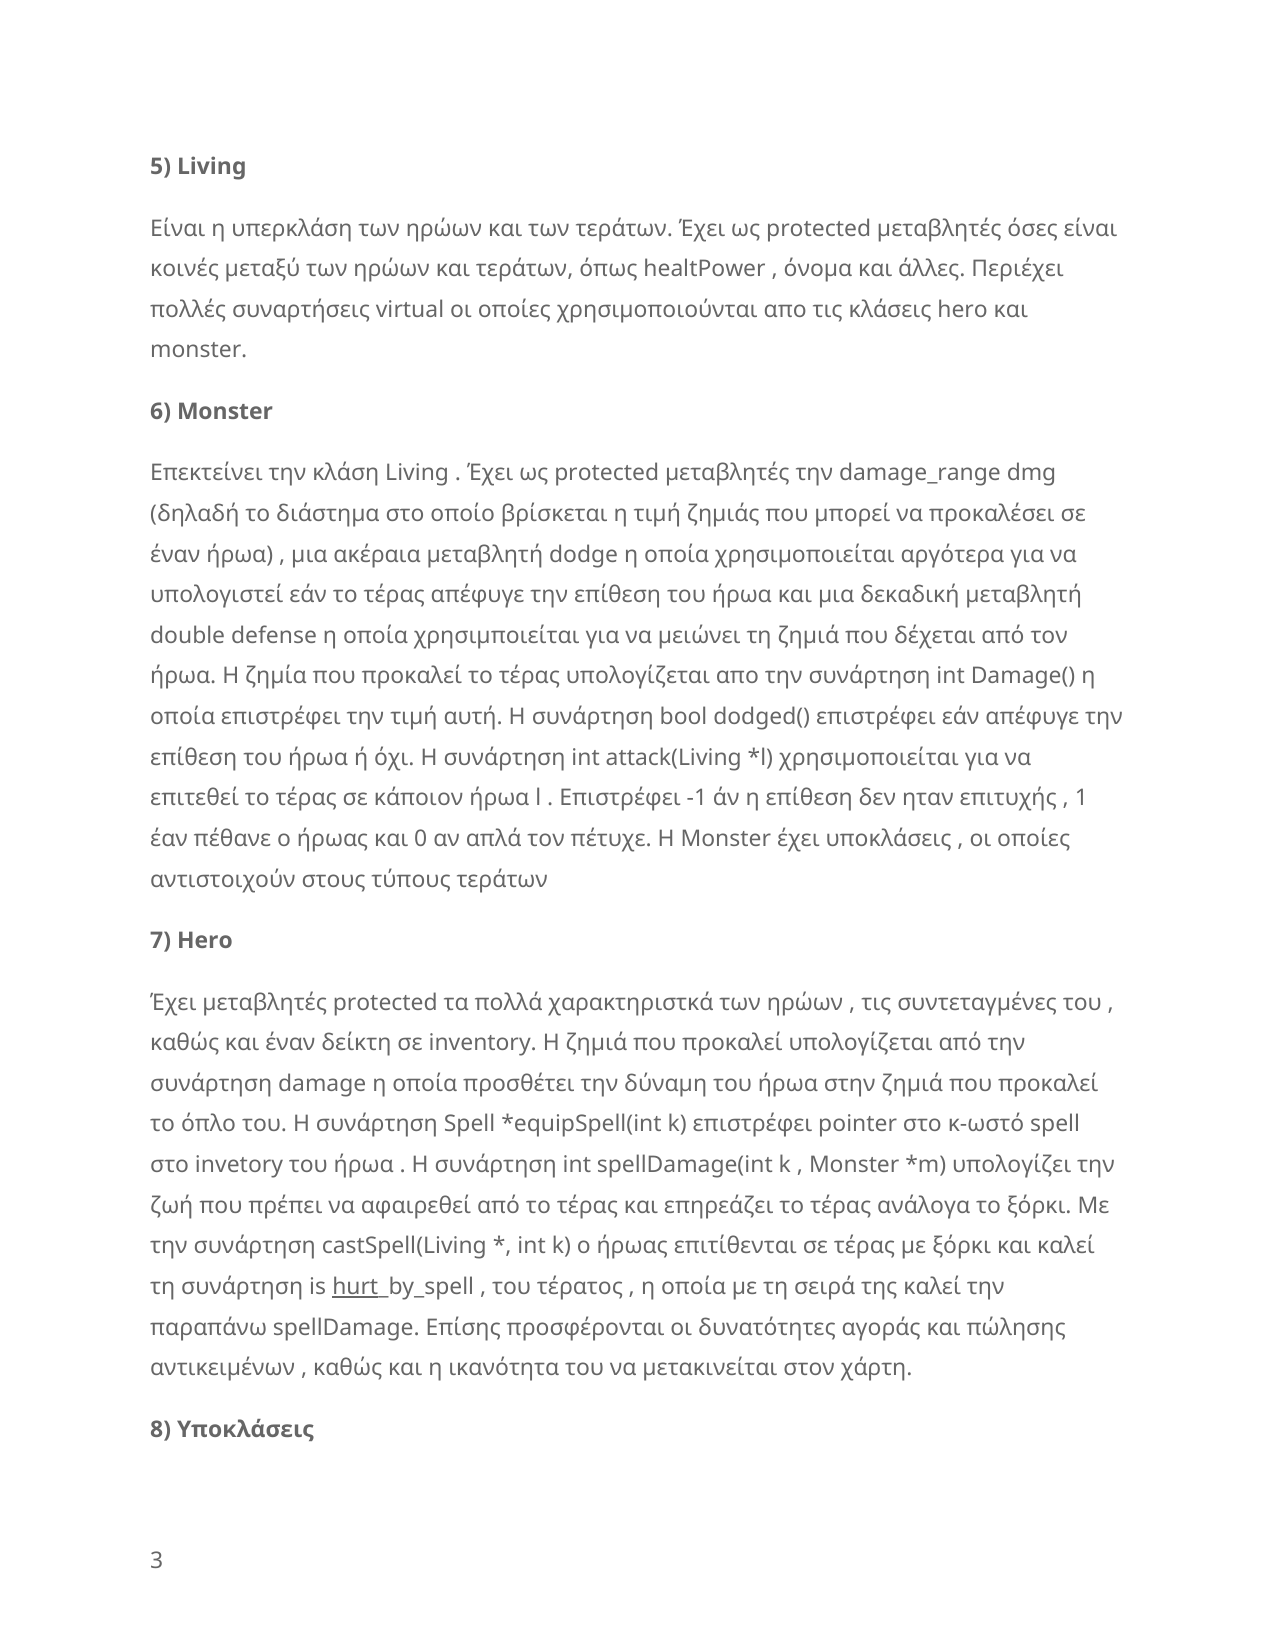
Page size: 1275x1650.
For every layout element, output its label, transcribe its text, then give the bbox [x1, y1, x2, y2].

text 5) Living [150, 150, 1125, 181]
text 8) Υποκλάσεις [150, 1412, 1125, 1444]
text Είναι η υπερκλάση των ηρώων και των τεράτων. Έχει ως protected μεταβλητές όσες είναι κοινές μεταξύ των ηρώων και τεράτων, όπως healtPower , όνομα και άλλες. Περιέχει πολλές συναρτήσεις virtual οι οποίες χρησιμοποιούνται απο τις κλάσεις hero και monster. [150, 211, 1125, 364]
text 7) Hero [150, 924, 1125, 955]
text Έχει μεταβλητές protected τα πολλά χαρακτηριστκά των ηρώων , τις συντεταγμένες του , καθώς και έναν δείκτη σε inventory. Η ζημιά που προκαλεί υπολογίζεται από την συνάρτηση damage η οποία προσθέτει την δύναμη του ήρωα στην ζημιά που προκαλεί το όπλο του. Η συνάρτηση Spell *equipSpell(int k) επιστρέφει pointer στο κ-ωστό spell στο invetory του ήρωα . Η συνάρτηση int spellDamage(int k , Monster *m) υπολογίζει την ζωή που πρέπει να αφαιρεθεί από το τέρας και επηρεάζει το τέρας ανάλογα το ξόρκι. Με την συνάρτηση castSpell(Living *, int k) ο ήρωας επιτίθενται σε τέρας με ξόρκι και καλεί τη συνάρτηση is hurt_by_spell , του τέρατος , η οποία με τη σειρά της καλεί την παραπάνω spellDamage. Επίσης προσφέρονται οι δυνατότητες αγοράς και πώλησης αντικειμένων , καθώς και η ικανότητα του να μετακινείται στον χάρτη. [150, 985, 1125, 1382]
text 6) Monster [150, 395, 1125, 426]
text Επεκτείνει την κλάση Living . Έχει ως protected μεταβλητές την damage_range dmg (δηλαδή το διάστημα στο οποίο βρίσκεται η τιμή ζημιάς που μπορεί να προκαλέσει σε έναν ήρωα) , μια ακέραια μεταβλητή dodge η οποία χρησιμοποιείται αργότερα για να υπολογιστεί εάν το τέρας απέφυγε την επίθεση του ήρωα και μια δεκαδική μεταβλητή double defense η οποία χρησιμποιείται για να μειώνει τη ζημιά που δέχεται από τον ήρωα. Η ζημία που προκαλεί το τέρας υπολογίζεται απο την συνάρτηση int Damage() η οποία επιστρέφει την τιμή αυτή. Η συνάρτηση bool dodged() επιστρέφει εάν απέφυγε την επίθεση του ήρωα ή όχι. Η συνάρτηση int attack(Living *l) χρησιμοποιείται για να επιτεθεί το τέρας σε κάποιον ήρωα l . Επιστρέφει -1 άν η επίθεση δεν ηταν επιτυχής , 1 έαν πέθανε ο ήρωας και 0 αν απλά τον πέτυχε. Η Monster έχει υποκλάσεις , οι οποίες αντιστοιχούν στους τύπους τεράτων [150, 456, 1125, 894]
